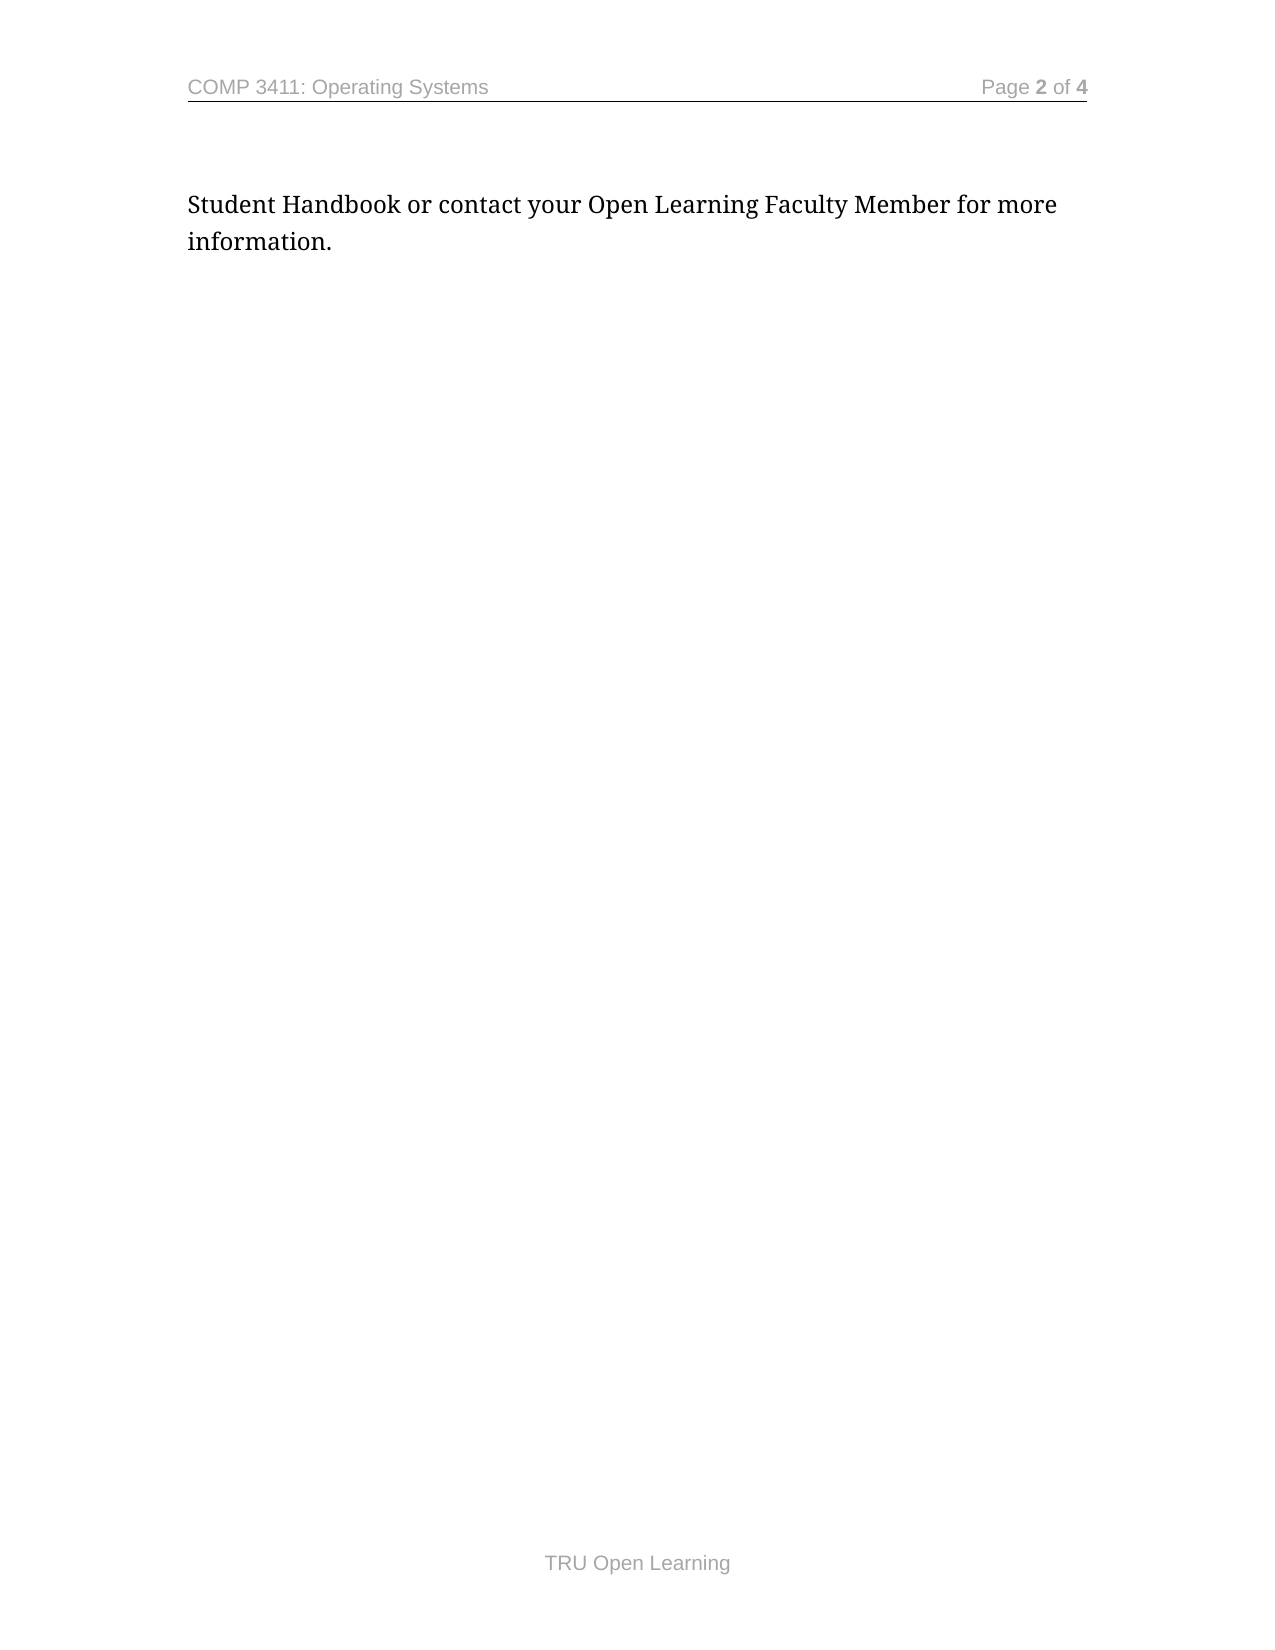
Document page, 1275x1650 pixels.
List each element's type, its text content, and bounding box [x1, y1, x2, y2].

text Student Handbook or contact your Open Learning Faculty Member for more information. [187, 187, 1087, 257]
